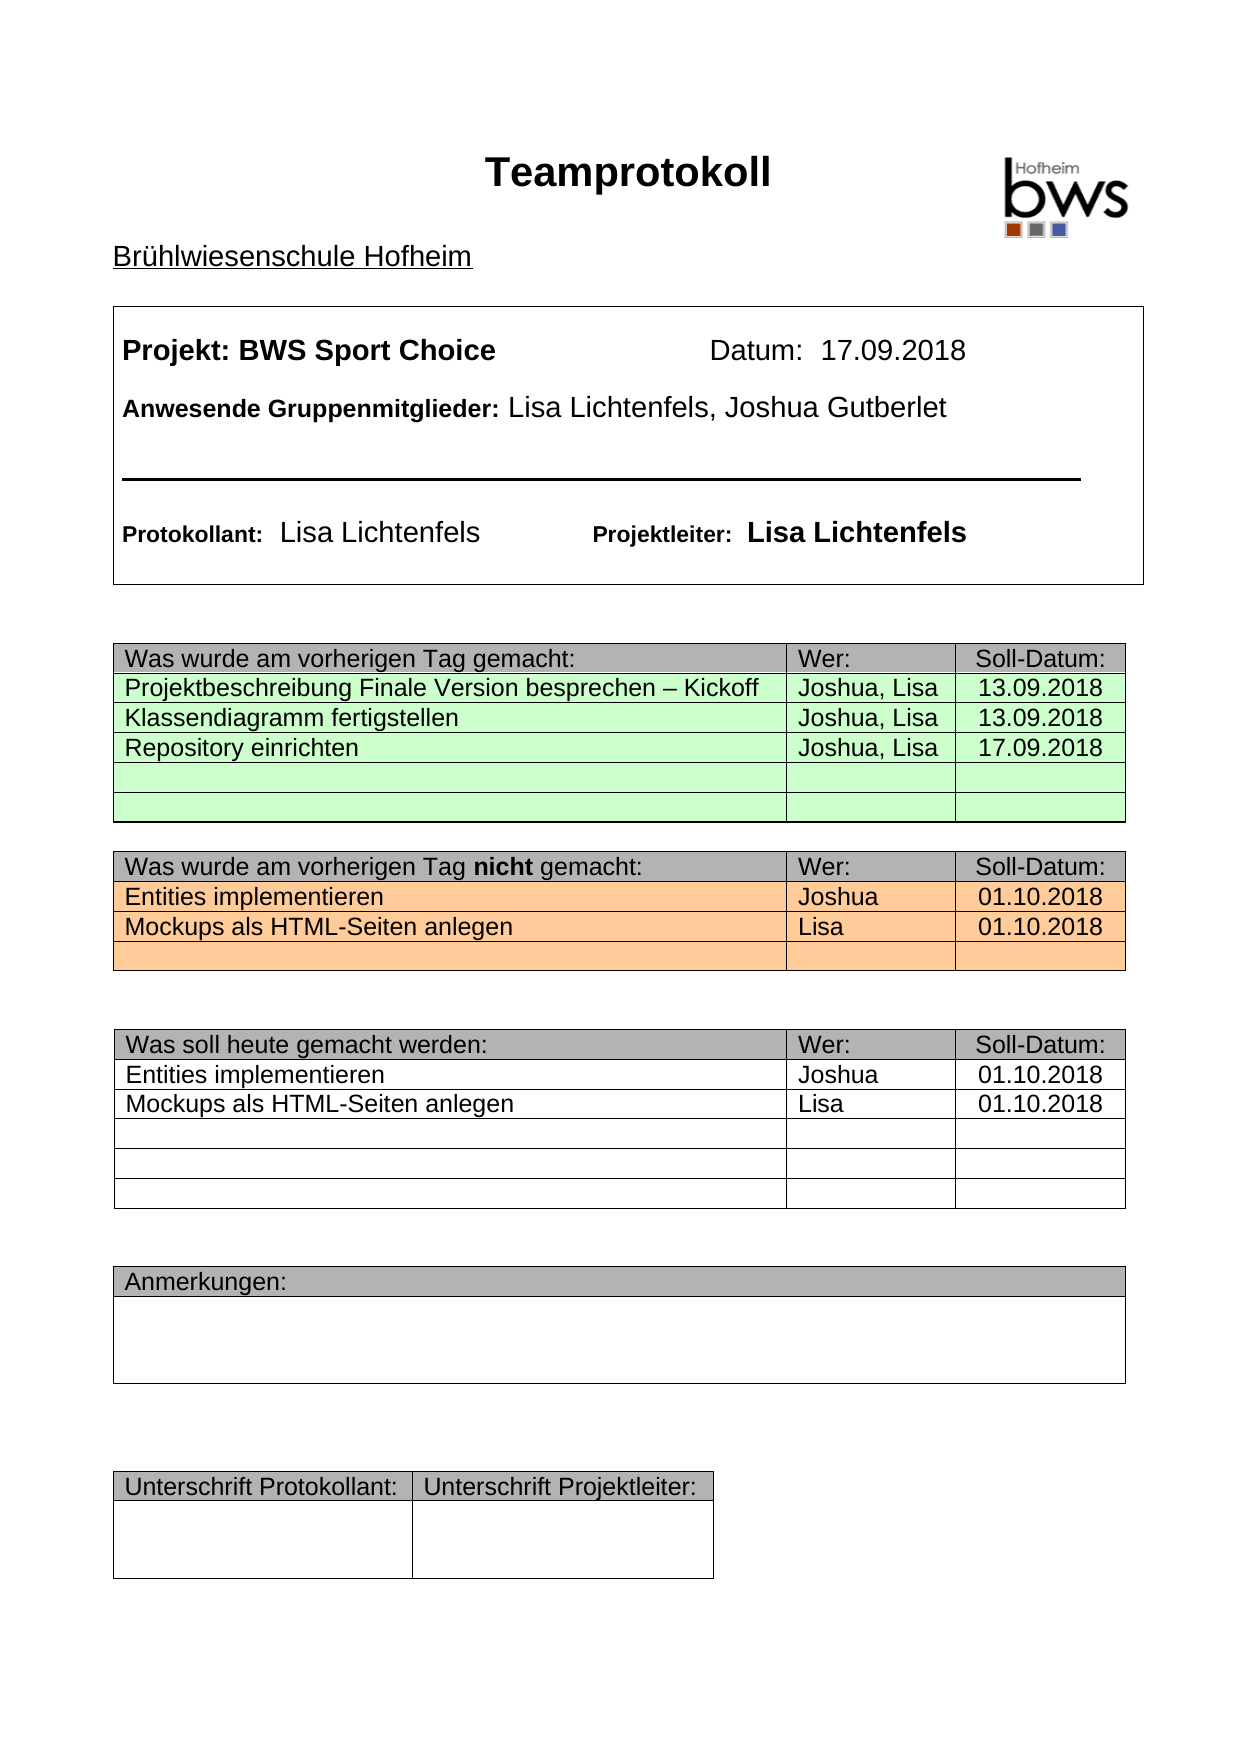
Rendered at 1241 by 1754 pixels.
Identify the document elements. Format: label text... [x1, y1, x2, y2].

table_cell [956, 942, 1125, 970]
table_cell 13.09.2018 [956, 674, 1125, 702]
table_header Unterschrift Protokollant: [114, 1472, 412, 1500]
table_cell [114, 763, 786, 792]
table_cell Repository einrichten [114, 733, 786, 762]
table_cell Klassendiagramm fertigstellen [114, 703, 786, 732]
table_cell [956, 793, 1125, 821]
table_header Wer: [787, 644, 955, 672]
table_cell [787, 1119, 955, 1148]
table_cell 01.10.2018 [956, 882, 1125, 911]
table_cell Joshua, Lisa [787, 674, 955, 702]
picture [983, 138, 1146, 253]
table_header Anmerkungen: [114, 1267, 1125, 1296]
table_cell [114, 1501, 412, 1578]
table_cell Joshua [787, 1060, 955, 1088]
table_cell Mockups als HTML-Seiten anlegen [115, 1090, 786, 1118]
table_header Wer: [787, 1030, 955, 1059]
table_header Wer: [787, 852, 955, 881]
table_cell [787, 793, 955, 821]
table_cell Joshua, Lisa [787, 703, 955, 732]
table_cell [787, 763, 955, 792]
table_cell [787, 1149, 955, 1178]
table_cell [114, 942, 786, 970]
table_cell 01.10.2018 [956, 912, 1125, 941]
table_header Unterschrift Projektleiter: [413, 1472, 713, 1500]
text Protokollant: Lisa Lichtenfels Projektleiter: Lisa Lichtenfels [114, 512, 1143, 548]
table_header Was wurde am vorherigen Tag nicht gemacht: [114, 852, 786, 881]
table_cell [115, 1149, 786, 1178]
table_cell [787, 1179, 955, 1208]
table_header Soll-Datum: [956, 644, 1125, 672]
table_cell 01.10.2018 [956, 1060, 1125, 1088]
text Projekt: BWS Sport Choice Datum: 17.09.2018 [114, 330, 1143, 366]
table_cell [956, 763, 1125, 792]
table_cell Mockups als HTML-Seiten anlegen [114, 912, 786, 941]
table_cell [413, 1501, 713, 1578]
table_cell [787, 942, 955, 970]
text Anwesende Gruppenmitglieder: Lisa Lichtenfels, Joshua Gutberlet [114, 387, 1143, 424]
table_cell 13.09.2018 [956, 703, 1125, 732]
table_cell [115, 1179, 786, 1208]
title Teamprotokoll [112, 148, 983, 196]
table_cell Projektbeschreibung Finale Version besprechen – Kickoff [114, 674, 786, 702]
table_cell [956, 1179, 1125, 1208]
table_header Was wurde am vorherigen Tag gemacht: [114, 644, 786, 672]
table_cell Entities implementieren [114, 882, 786, 911]
table_header Soll-Datum: [956, 1030, 1125, 1059]
table_cell [115, 1119, 786, 1148]
table_header Was soll heute gemacht werden: [115, 1030, 786, 1059]
table_cell [956, 1149, 1125, 1178]
table_cell Joshua [787, 882, 955, 911]
table_header Soll-Datum: [956, 852, 1125, 881]
table_cell [956, 1119, 1125, 1148]
table_cell 01.10.2018 [956, 1090, 1125, 1118]
table_cell 17.09.2018 [956, 733, 1125, 762]
table_cell Entities implementieren [115, 1060, 786, 1088]
table_cell Joshua, Lisa [787, 733, 955, 762]
table_cell Lisa [787, 912, 955, 941]
text Brühlwiesenschule Hofheim [112, 239, 1144, 272]
table_cell Lisa [787, 1090, 955, 1118]
table_cell [114, 793, 786, 821]
table_cell [114, 1297, 1125, 1383]
